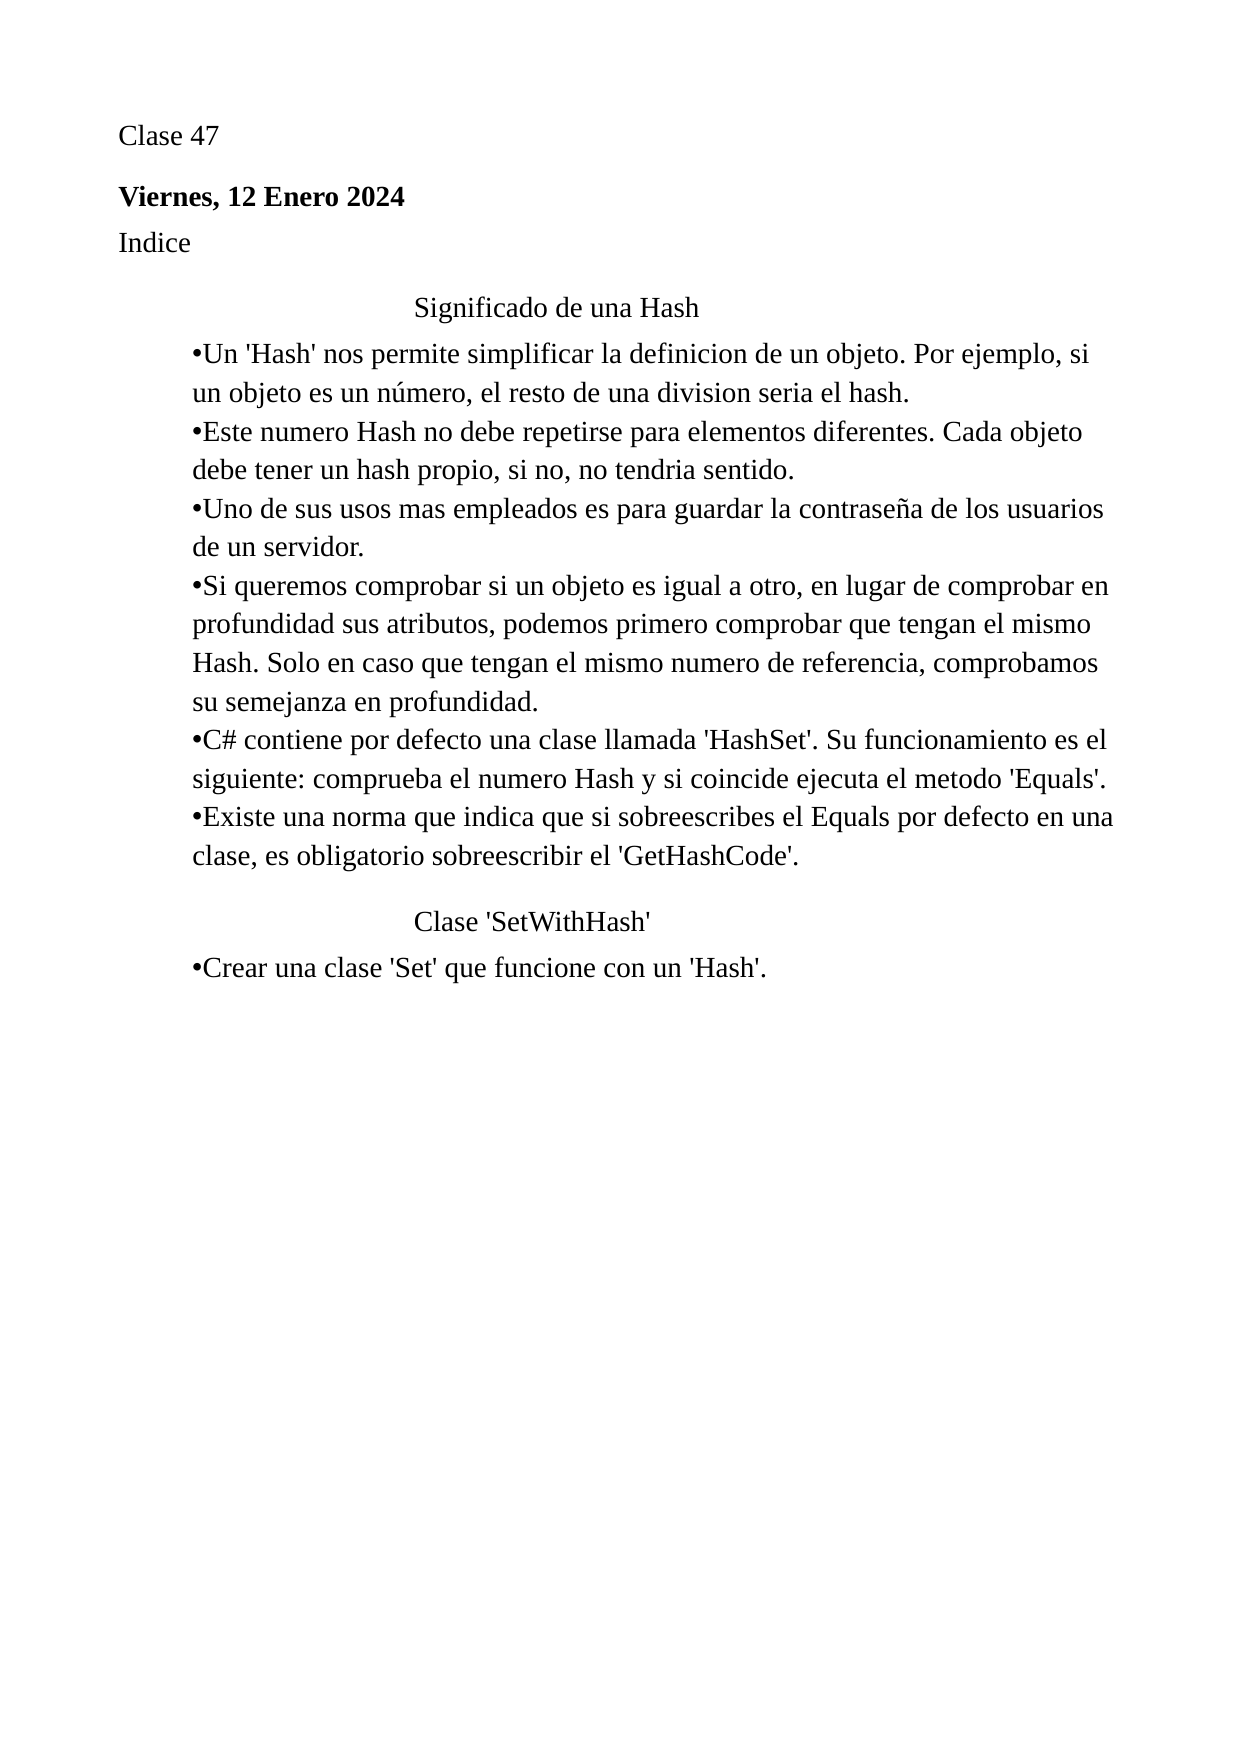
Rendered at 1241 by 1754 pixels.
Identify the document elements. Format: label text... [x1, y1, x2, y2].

list Este numero Hash no debe repetirse para elementos diferentes. Cada objeto debe tener un hash propio, si no, no tendria sentido. [118, 414, 1122, 486]
list Crear una clase 'Set' que funcione con un 'Hash'. [118, 950, 1122, 983]
list Un 'Hash' nos permite simplificar la definicion de un objeto. Por ejemplo, si un objeto es un número, el resto de una division seria el hash. [118, 336, 1122, 409]
list C# contiene por defecto una clase llamada 'HashSet'. Su funcionamiento es el siguiente: comprueba el numero Hash y si coincide ejecuta el metodo 'Equals'. [118, 722, 1122, 794]
subtitle Significado de una Hash [384, 290, 1122, 324]
subtitle Viernes, 12 Enero 2024 [118, 179, 1122, 212]
text Indice [118, 225, 1122, 258]
list Existe una norma que indica que si sobreescribes el Equals por defecto en una clase, es obligatorio sobreescribir el 'GetHashCode'. [118, 799, 1122, 872]
list Si queremos comprobar si un objeto es igual a otro, en lugar de comprobar en profundidad sus atributos, podemos primero comprobar que tengan el mismo Hash. Solo en caso que tengan el mismo numero de referencia, comprobamos su semejanza en profundidad. [118, 568, 1122, 717]
subtitle Clase 47 [118, 118, 1122, 152]
subtitle Clase 'SetWithHash' [384, 904, 1122, 937]
list Uno de sus usos mas empleados es para guardar la contraseña de los usuarios de un servidor. [118, 491, 1122, 563]
